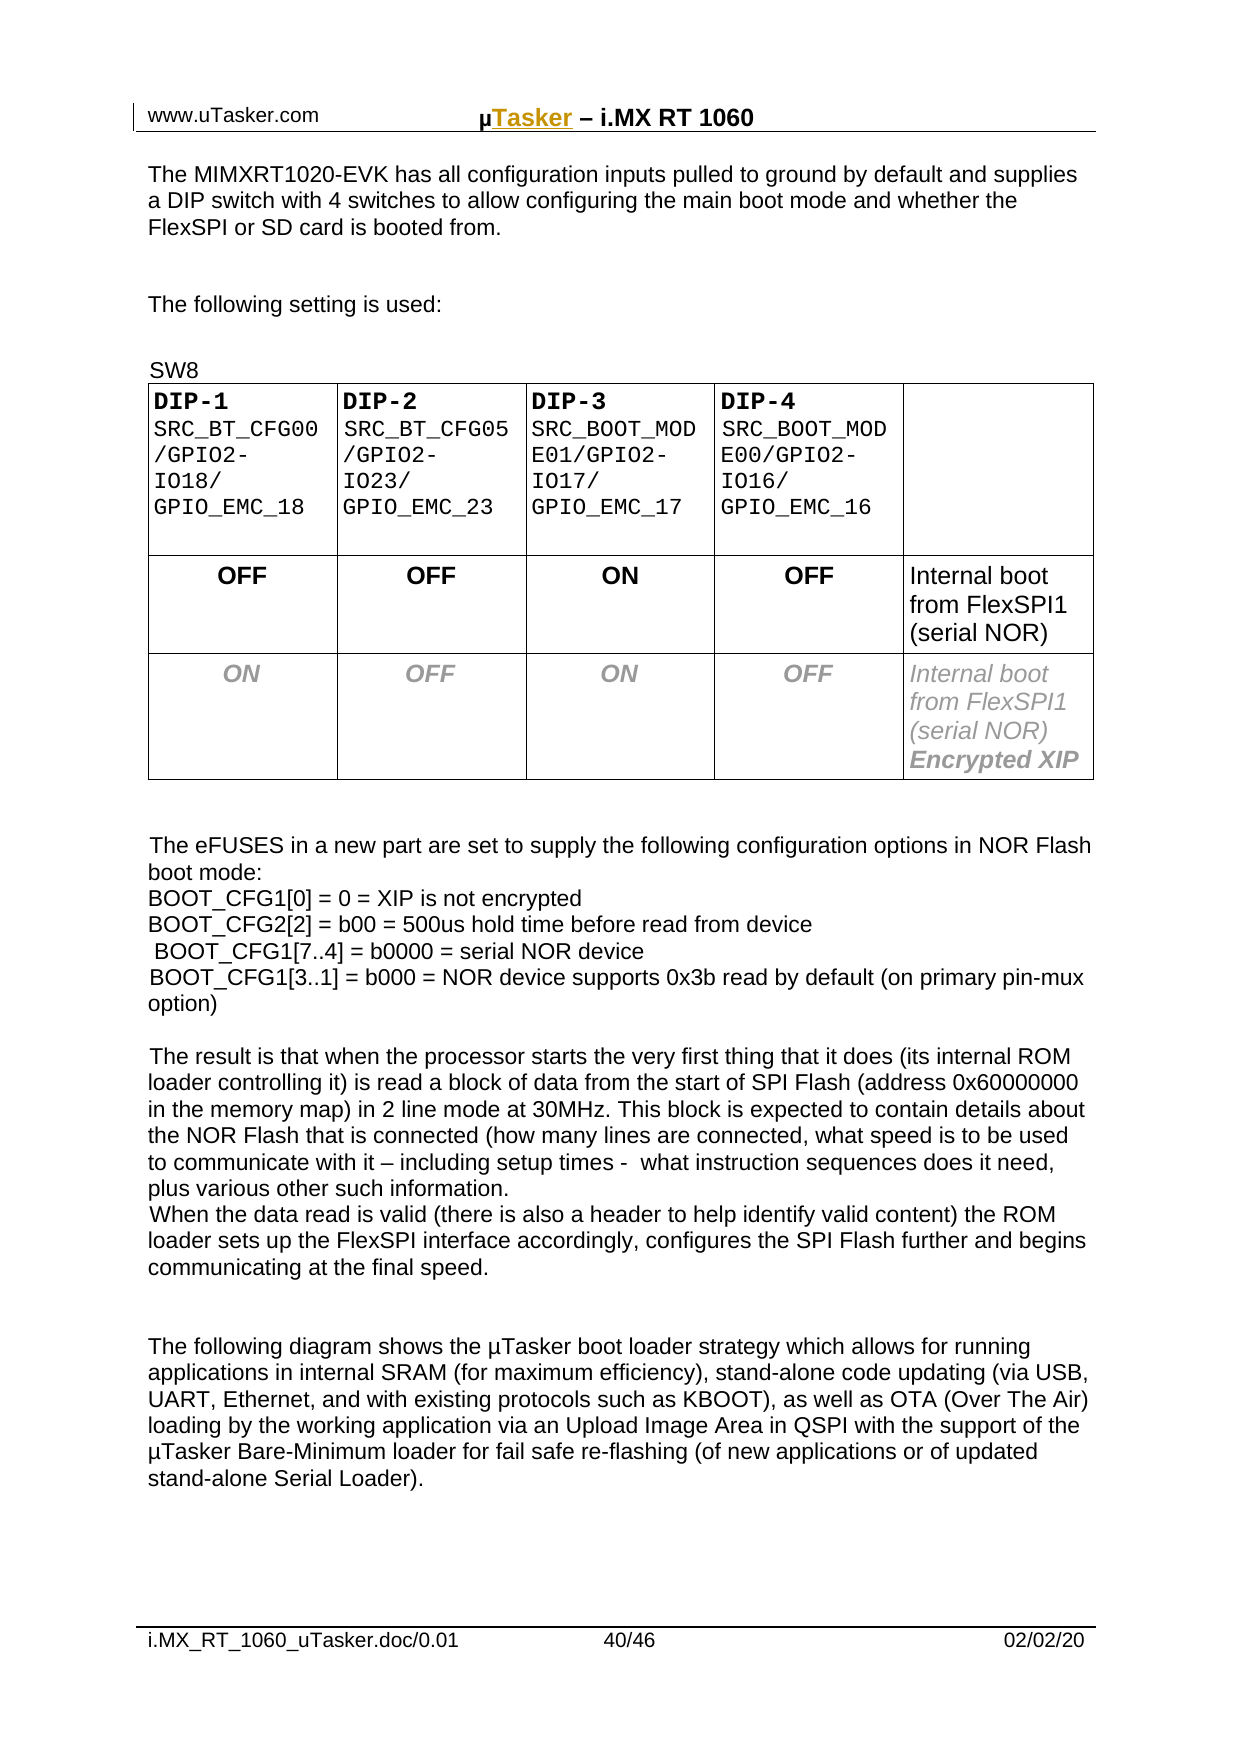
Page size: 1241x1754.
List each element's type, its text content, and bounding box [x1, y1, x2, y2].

table_cell OFF [149, 556, 337, 653]
text SW8 [148, 357, 1093, 383]
text The following setting is used: [148, 291, 1093, 318]
text The MIMXRT1020-EVK has all configuration inputs pulled to ground by default and supplies a DIP switch with 4 switches to allow configuring the main boot mode and whether the FlexSPI or SD card is booted from. [148, 161, 1093, 240]
text The result is that when the processor starts the very first thing that it does (its internal ROM loader controlling it) is read a block of data from the start of SPI Flash (address 0x60000000 in the memory map) in 2 line mode at 30MHz. This block is expected to contain details about the NOR Flash that is connected (how many lines are connected, what speed is to be used to communicate with it – including setup times - what instruction sequences does it need, plus various other such information. [148, 1043, 1093, 1201]
table_cell ON [149, 654, 337, 779]
table_header DIP-1 SRC_BT_CFG00/GPIO2-IO18/GPIO_EMC_18 [149, 384, 337, 555]
table_cell OFF [338, 556, 526, 653]
table_header DIP-4 SRC_BOOT_MODE00/GPIO2-IO16/GPIO_EMC_16 [715, 384, 903, 555]
table_cell OFF [715, 654, 903, 779]
text The eFUSES in a new part are set to supply the following configuration options in NOR Flash boot mode: BOOT_CFG1[0] = 0 = XIP is not encrypted BOOT_CFG2[2] = b00 = 500us hold time before read from device BOOT_CFG1[7..4] = b0000 = serial NOR device [148, 832, 1093, 964]
text When the data read is valid (there is also a header to help identify valid content) the ROM loader sets up the FlexSPI interface accordingly, configures the SPI Flash further and begins communicating at the final speed. [148, 1201, 1093, 1280]
table_header DIP-3 SRC_BOOT_MODE01/GPIO2-IO17/GPIO_EMC_17 [527, 384, 714, 555]
table_cell Internal boot from FlexSPI1 (serial NOR) [904, 556, 1093, 653]
table_cell ON [527, 654, 714, 779]
text BOOT_CFG1[3..1] = b000 = NOR device supports 0x3b read by default (on primary pin-mux option) [148, 964, 1093, 1017]
text The following diagram shows the µTasker boot loader strategy which allows for running applications in internal SRAM (for maximum efficiency), stand-alone code updating (via USB, UART, Ethernet, and with existing protocols such as KBOOT), as well as OTA (Over The Air) loading by the working application via an Upload Image Area in QSPI with the support of the µTasker Bare-Minimum loader for fail safe re-flashing (of new applications or of updated stand-alone Serial Loader). [148, 1333, 1093, 1491]
table_cell ON [527, 556, 714, 653]
table_cell OFF [715, 556, 903, 653]
table_cell Internal boot from FlexSPI1 (serial NOR) Encrypted XIP [904, 654, 1093, 779]
table_cell OFF [338, 654, 526, 779]
table_header [904, 384, 1093, 555]
table_header DIP-2 SRC_BT_CFG05/GPIO2-IO23/GPIO_EMC_23 [338, 384, 526, 555]
